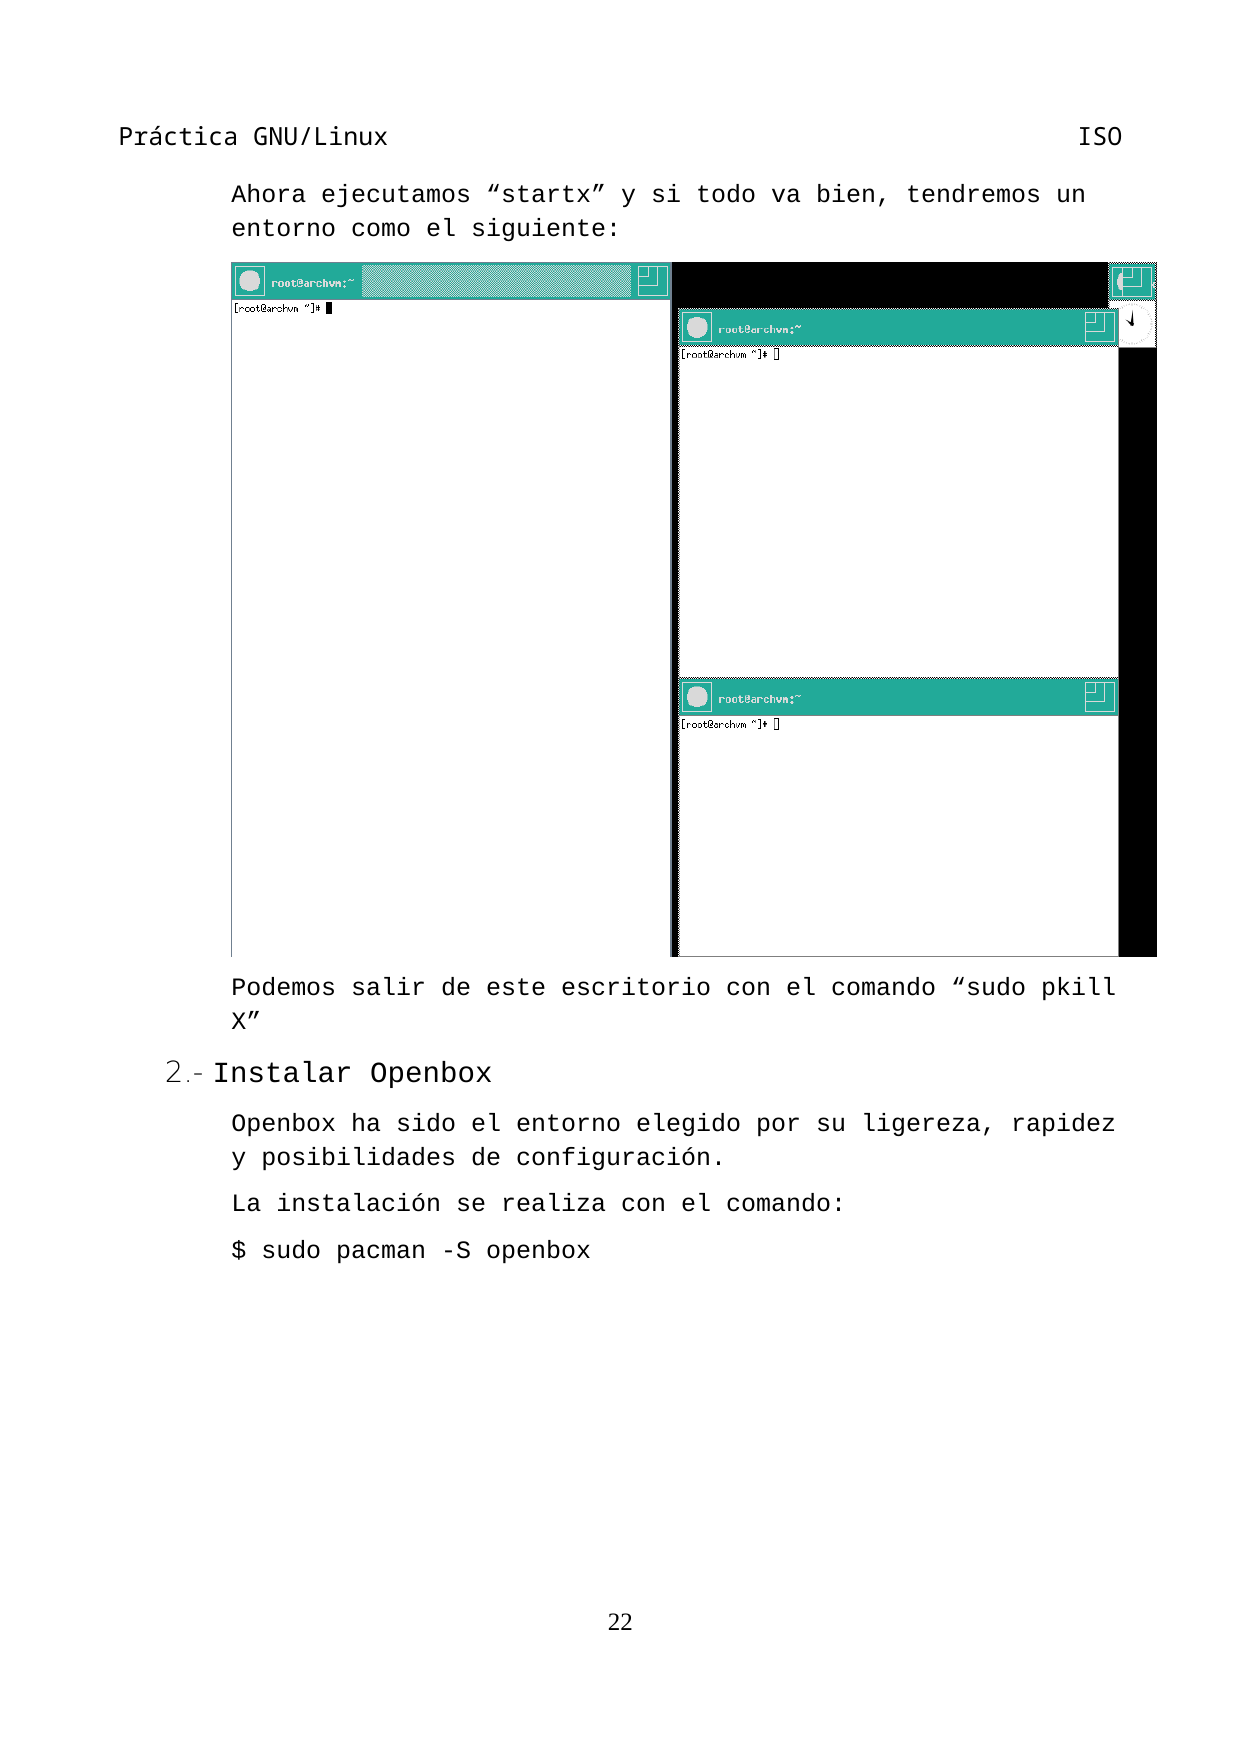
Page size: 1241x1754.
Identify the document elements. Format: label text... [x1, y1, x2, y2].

picture [231, 262, 1157, 957]
text Openbox ha sido el entorno elegido por su ligereza, rapidez y posibilidades de configuración. [231, 1110, 1122, 1173]
text La instalación se realiza con el comando: [231, 1191, 1122, 1219]
text Ahora ejecutamos “startx” y si todo va bien, tendremos un entorno como el siguiente: [231, 182, 1122, 244]
list Instalar Openbox [156, 1055, 1122, 1091]
text Podemos salir de este escritorio con el comando “sudo pkill X” [231, 974, 1122, 1037]
text $ sudo pacman -S openbox [231, 1237, 1122, 1266]
